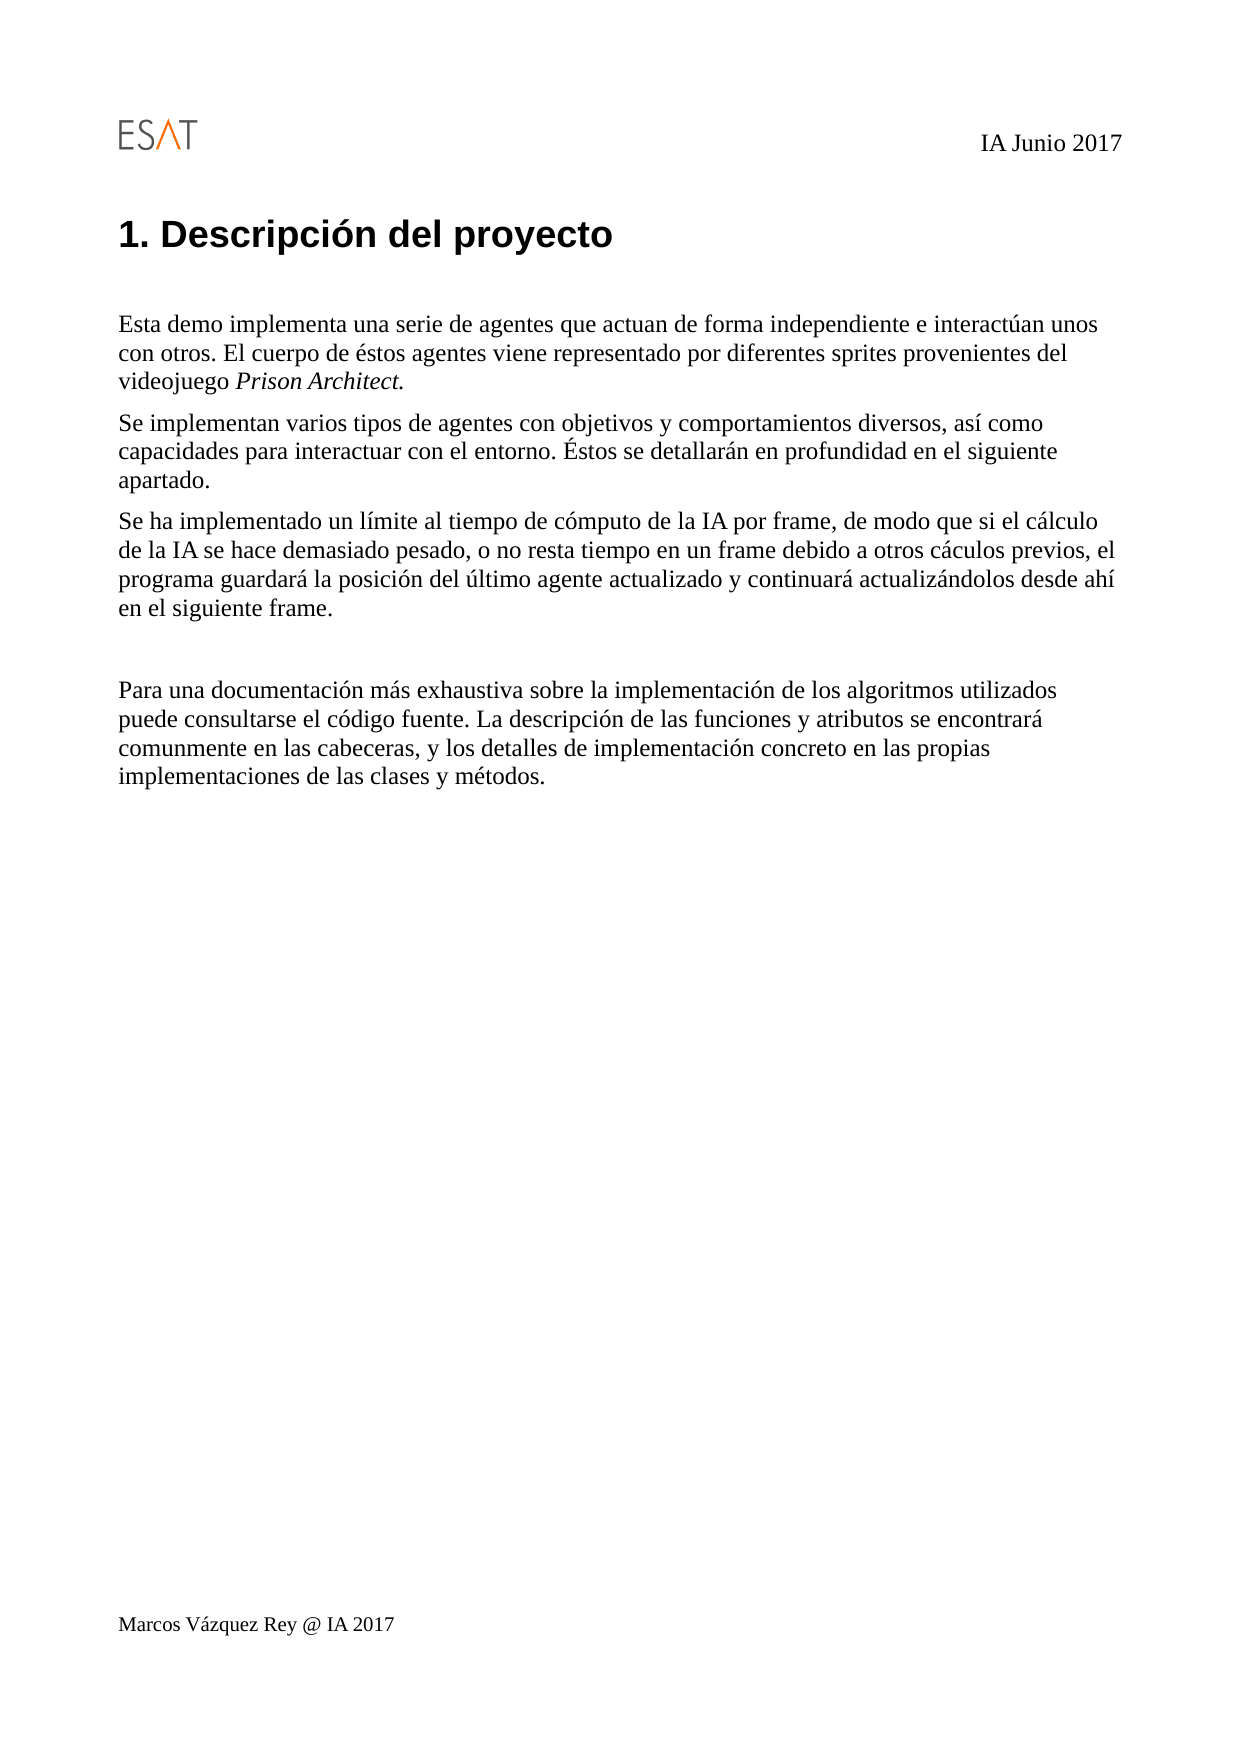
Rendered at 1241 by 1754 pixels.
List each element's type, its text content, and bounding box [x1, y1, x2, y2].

text Esta demo implementa una serie de agentes que actuan de forma independiente e interactúan unos con otros. El cuerpo de éstos agentes viene representado por diferentes sprites provenientes del videojuego Prison Architect. [118, 309, 1122, 395]
picture [118, 118, 198, 150]
text Se implementan varios tipos de agentes con objetivos y comportamientos diversos, así como capacidades para interactuar con el entorno. Éstos se detallarán en profundidad en el siguiente apartado. [118, 408, 1122, 494]
text Para una documentación más exhaustiva sobre la implementación de los algoritmos utilizados puede consultarse el código fuente. La descripción de las funciones y atributos se encontrará comunmente en las cabeceras, y los detalles de implementación concreto en las propias implementaciones de las clases y métodos. [118, 675, 1122, 790]
text Se ha implementado un límite al tiempo de cómputo de la IA por frame, de modo que si el cálculo de la IA se hace demasiado pesado, o no resta tiempo en un frame debido a otros cáculos previos, el programa guardará la posición del último agente actualizado y continuará actualizándolos desde ahí en el siguiente frame. [118, 506, 1122, 621]
subtitle 1. Descripción del proyecto [118, 211, 1122, 255]
